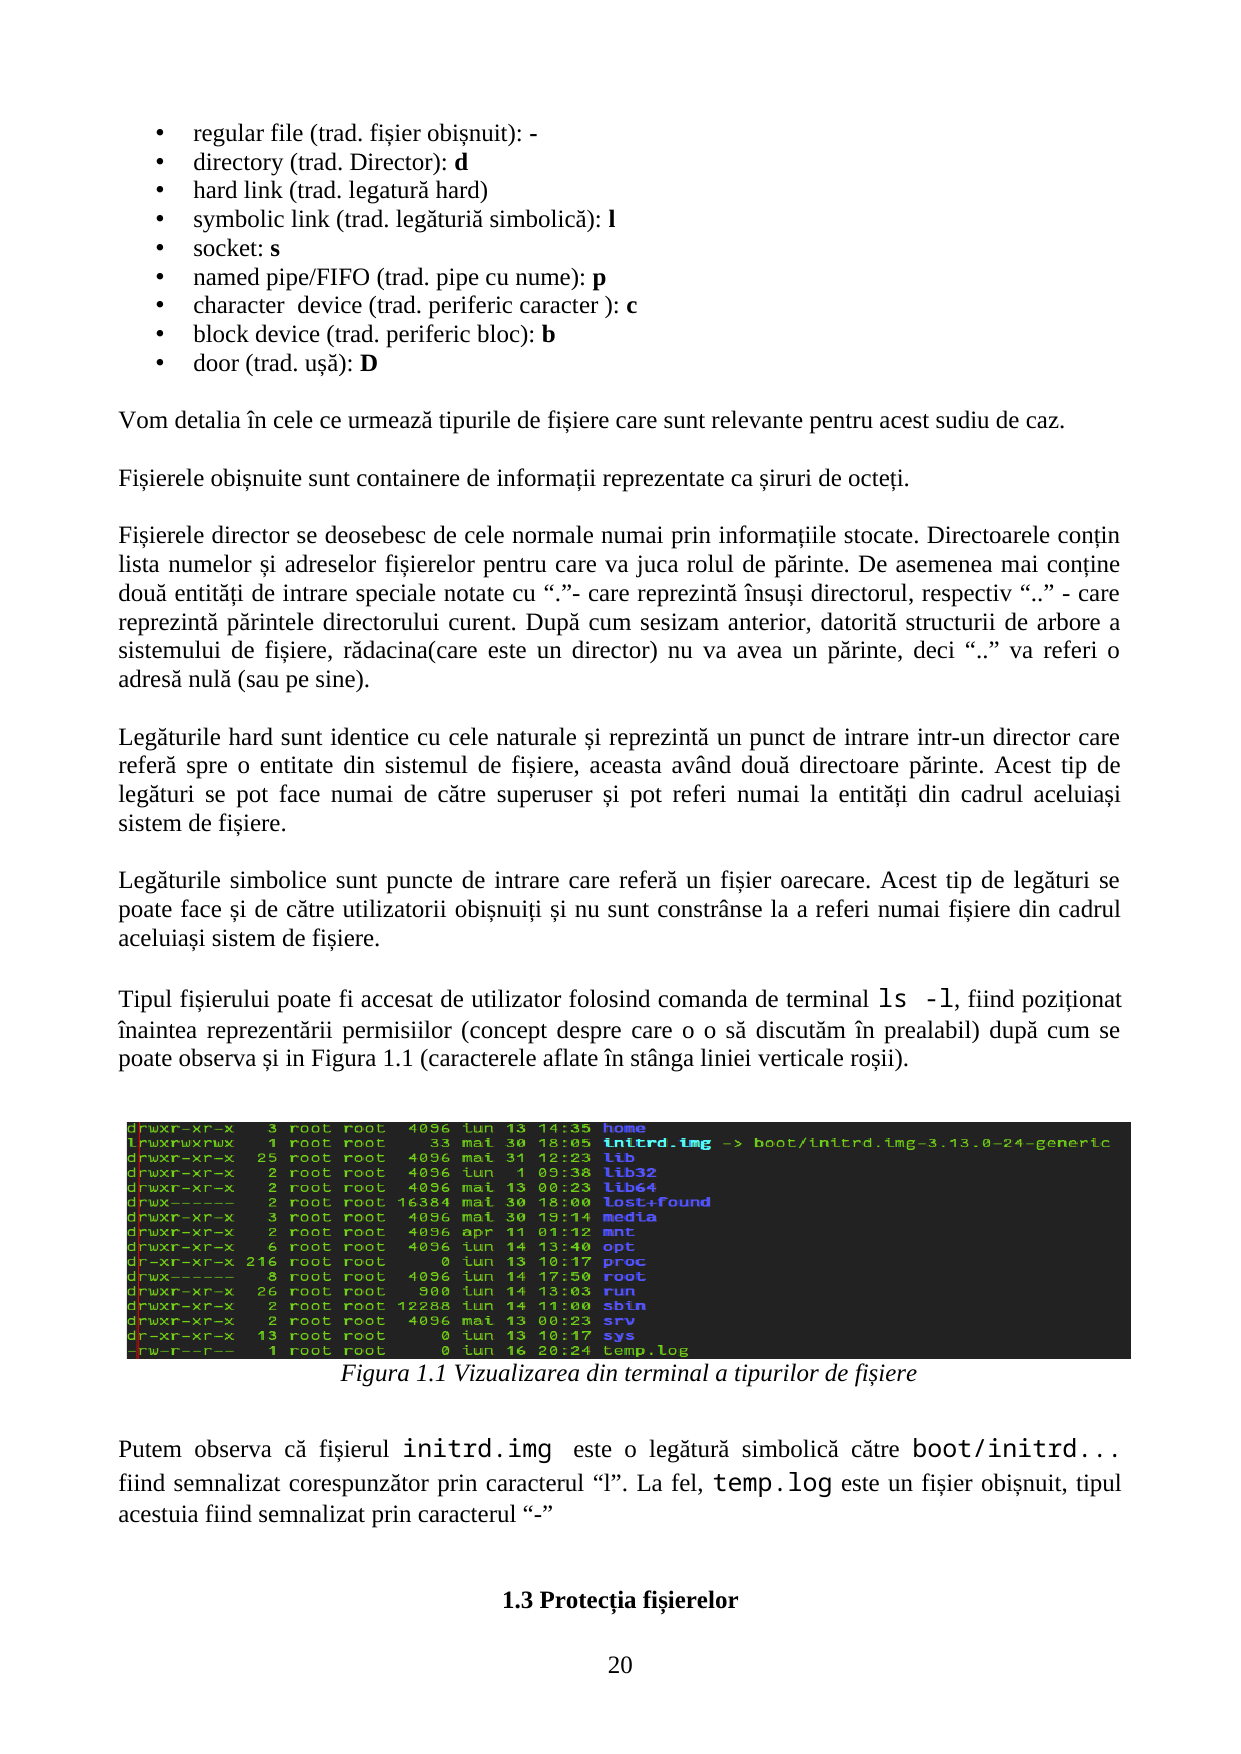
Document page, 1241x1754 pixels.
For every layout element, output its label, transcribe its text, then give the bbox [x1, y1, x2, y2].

text 1.3 Protecția fișierelor [118, 1585, 1122, 1614]
text Tipul fișierului poate fi accesat de utilizator folosind comanda de terminal ls -l, fiind poziționat înaintea reprezentării permisiilor (concept despre care o o să discutăm în prealabil) după cum se poate observa și in Figura 1.1 (caracterele aflate în stânga liniei verticale roșii). [118, 981, 1122, 1072]
text Legăturile hard sunt identice cu cele naturale și reprezintă un punct de intrare intr-un director care referă spre o entitate din sistemul de fișiere, aceasta având două directoare părinte. Acest tip de legături se pot face numai de către superuser și pot referi numai la entități din cadrul aceluiași sistem de fișiere. [118, 722, 1122, 837]
list symbolic link (trad. legăturiă simbolică): l [156, 204, 1122, 233]
text Figura 1.1 Vizualizarea din terminal a tipurilor de fișiere [127, 1359, 1131, 1387]
list socket: s [156, 233, 1122, 262]
list door (trad. ușă): D [156, 348, 1122, 377]
list directory (trad. Director): d [156, 147, 1122, 176]
list named pipe/FIFO (trad. pipe cu nume): p [156, 262, 1122, 291]
text Putem observa că fișierul initrd.img este o legătură simbolică către boot/initrd... fiind semnalizat corespunzător prin caracterul “l”. La fel, temp.log este un fișier obișnuit, tipul acestuia fiind semnalizat prin caracterul “-” [118, 1431, 1122, 1527]
list block device (trad. periferic bloc): b [156, 319, 1122, 348]
picture [126, 1122, 1131, 1359]
text Fișierele obișnuite sunt containere de informații reprezentate ca șiruri de octeți. [118, 463, 1122, 492]
list regular file (trad. fișier obișnuit): - [156, 118, 1122, 147]
list hard link (trad. legatură hard) [156, 176, 1122, 204]
text Vom detalia în cele ce urmează tipurile de fișiere care sunt relevante pentru acest sudiu de caz. [118, 406, 1122, 434]
text Fișierele director se deosebesc de cele normale numai prin informațiile stocate. Directoarele conțin lista numelor și adreselor fișierelor pentru care va juca rolul de părinte. De asemenea mai conține două entități de intrare speciale notate cu “.”- care reprezintă însuși directorul, respectiv “..” - care reprezintă părintele directorului curent. După cum sesizam anterior, datorită structurii de arbore a sistemului de fișiere, rădacina(care este un director) nu va avea un părinte, deci “..” va referi o adresă nulă (sau pe sine). [118, 521, 1122, 693]
text Legăturile simbolice sunt puncte de intrare care referă un fișier oarecare. Acest tip de legături se poate face și de către utilizatorii obișnuiți și nu sunt constrânse la a referi numai fișiere din cadrul aceluiași sistem de fișiere. [118, 866, 1122, 952]
list character device (trad. periferic caracter ): c [156, 291, 1122, 319]
